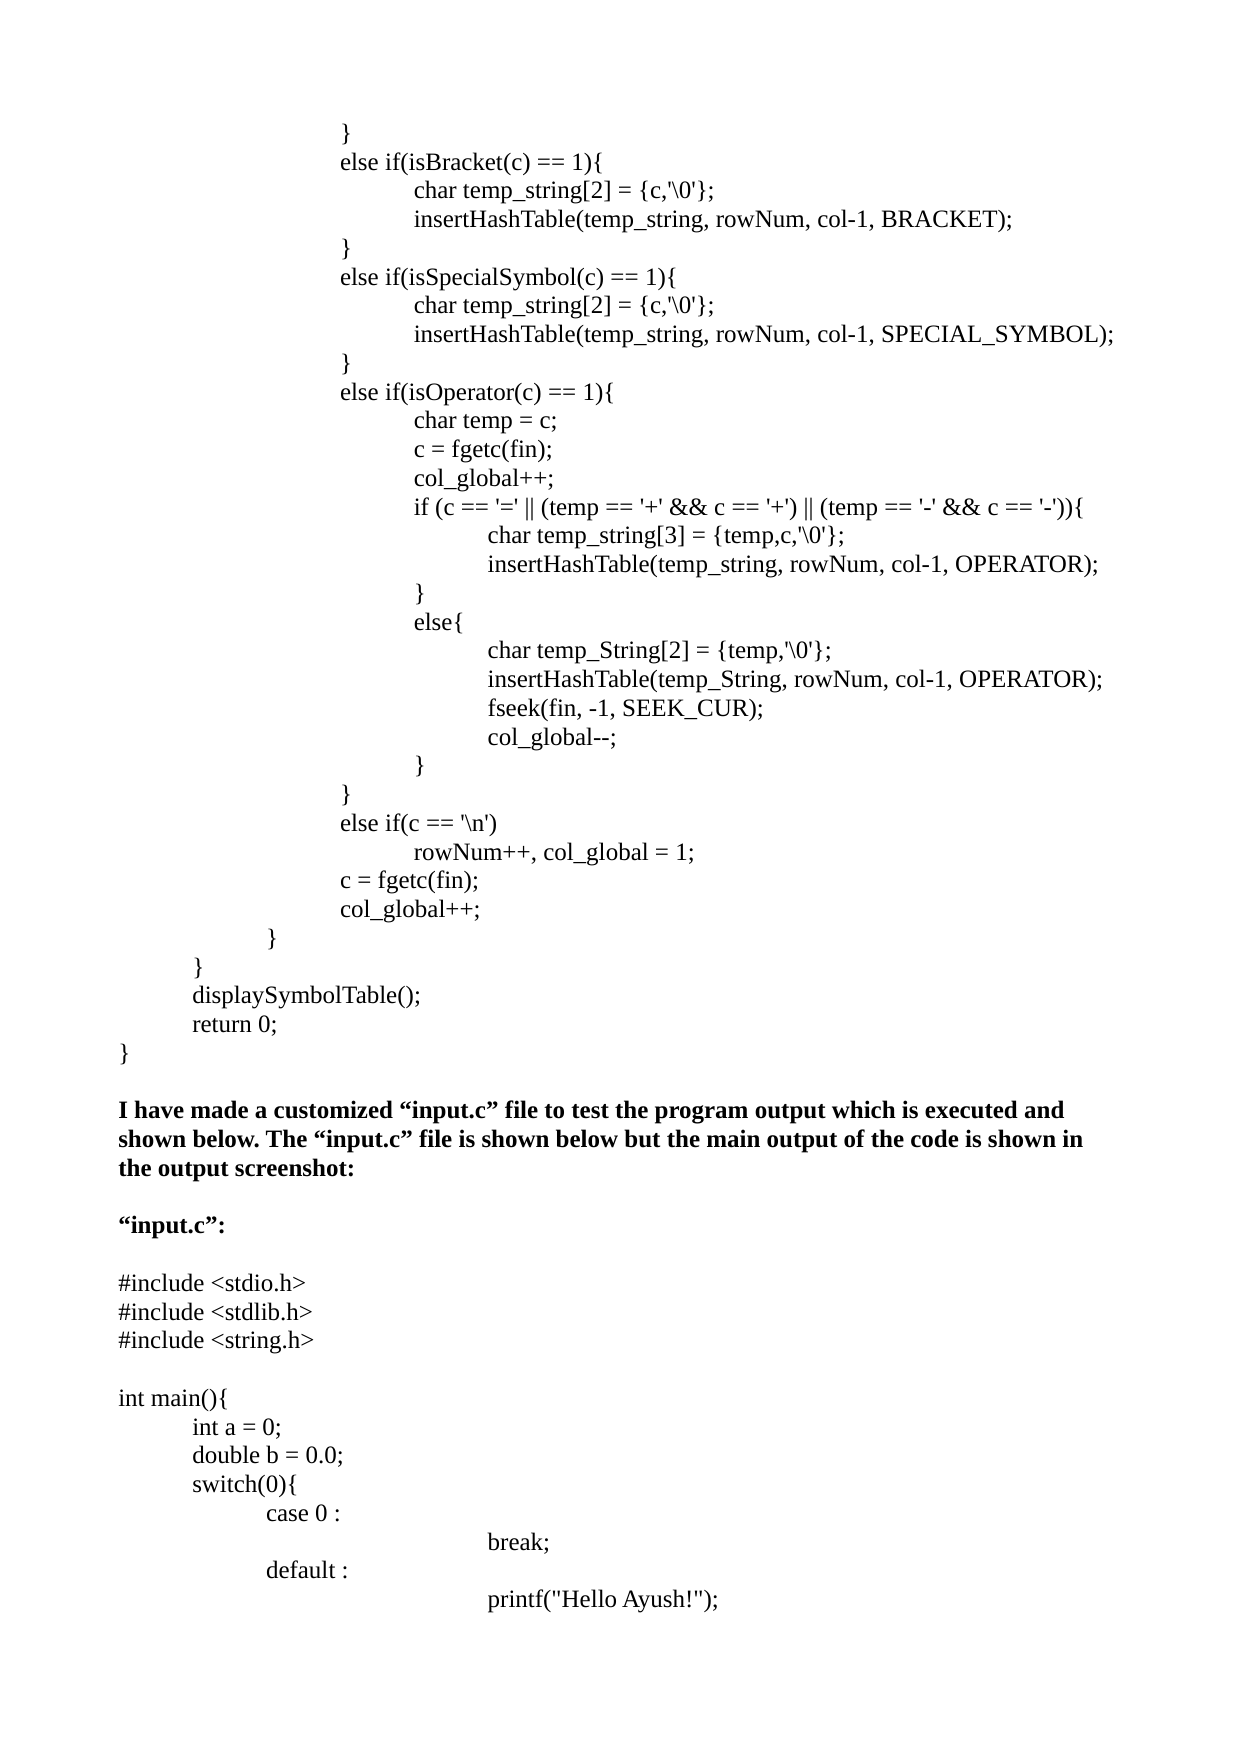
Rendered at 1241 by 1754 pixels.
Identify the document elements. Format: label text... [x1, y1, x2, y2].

text } [118, 348, 1122, 377]
text } [118, 233, 1122, 262]
text else if(isSpecialSymbol(c) == 1){ [118, 262, 1122, 291]
text col_global--; [118, 722, 1122, 751]
text } [118, 1038, 1122, 1067]
text double b = 0.0; [118, 1441, 1122, 1469]
text } [118, 751, 1122, 779]
text } [118, 952, 1122, 981]
text insertHashTable(temp_string, rowNum, col-1, SPECIAL_SYMBOL); [118, 319, 1122, 348]
text col_global++; [118, 894, 1122, 923]
text c = fgetc(fin); [118, 866, 1122, 894]
text char temp_string[3] = {temp,c,'\0'}; [118, 521, 1122, 549]
text int a = 0; [118, 1412, 1122, 1441]
text fseek(fin, -1, SEEK_CUR); [118, 693, 1122, 722]
text #include <string.h> [118, 1326, 1122, 1354]
text return 0; [118, 1009, 1122, 1038]
text insertHashTable(temp_String, rowNum, col-1, OPERATOR); [118, 664, 1122, 693]
text } [118, 578, 1122, 607]
text case 0 : [118, 1498, 1122, 1527]
text #include <stdlib.h> [118, 1297, 1122, 1326]
text } [118, 923, 1122, 952]
text } [118, 779, 1122, 808]
text char temp = c; [118, 406, 1122, 434]
text switch(0){ [118, 1469, 1122, 1498]
text col_global++; [118, 463, 1122, 492]
text else if(isOperator(c) == 1){ [118, 377, 1122, 406]
text rowNum++, col_global = 1; [118, 837, 1122, 866]
text break; [118, 1527, 1122, 1556]
text else if(isBracket(c) == 1){ [118, 147, 1122, 176]
text insertHashTable(temp_string, rowNum, col-1, OPERATOR); [118, 549, 1122, 578]
text insertHashTable(temp_string, rowNum, col-1, BRACKET); [118, 204, 1122, 233]
text #include <stdio.h> [118, 1268, 1122, 1297]
text else if(c == '\n') [118, 808, 1122, 837]
text shown below. The “input.c” file is shown below but the main output of the code is shown in the output screenshot: [118, 1124, 1122, 1182]
text I have made a customized “input.c” file to test the program output which is executed and [118, 1096, 1122, 1124]
text char temp_String[2] = {temp,'\0'}; [118, 636, 1122, 664]
text “input.c”: [118, 1211, 1122, 1239]
text displaySymbolTable(); [118, 981, 1122, 1009]
text } [118, 118, 1122, 147]
text char temp_string[2] = {c,'\0'}; [118, 176, 1122, 204]
text if (c == '=' || (temp == '+' && c == '+') || (temp == '-' && c == '-')){ [118, 492, 1122, 521]
text printf("Hello Ayush!"); [118, 1584, 1122, 1613]
text default : [118, 1556, 1122, 1584]
text char temp_string[2] = {c,'\0'}; [118, 291, 1122, 319]
text int main(){ [118, 1383, 1122, 1412]
text c = fgetc(fin); [118, 434, 1122, 463]
text else{ [118, 607, 1122, 636]
